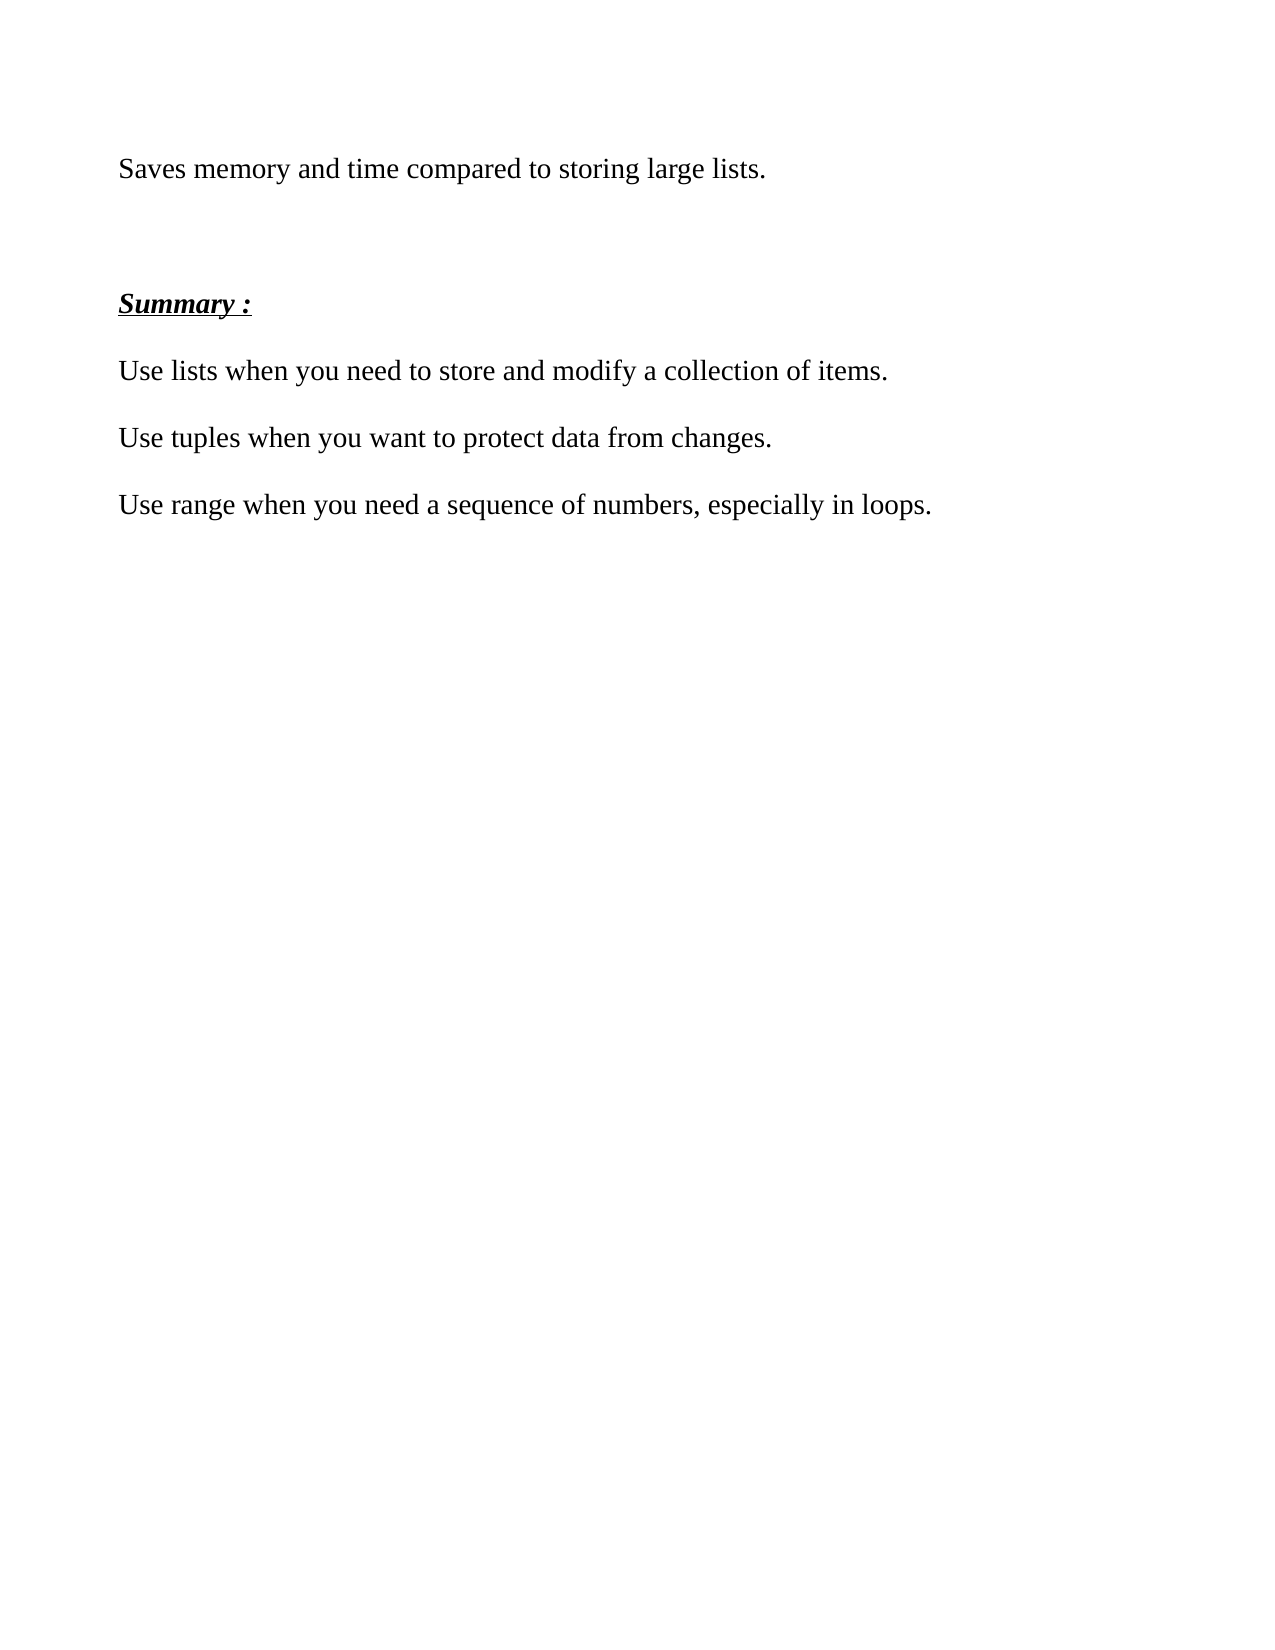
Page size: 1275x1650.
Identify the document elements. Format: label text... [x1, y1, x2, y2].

text Saves memory and time compared to storing large lists. Summary : Use lists when you need to store and modify a collection of items. Use tuples when you want to protect data from changes. Use range when you need a sequence of numbers, especially in loops. [118, 118, 1157, 655]
